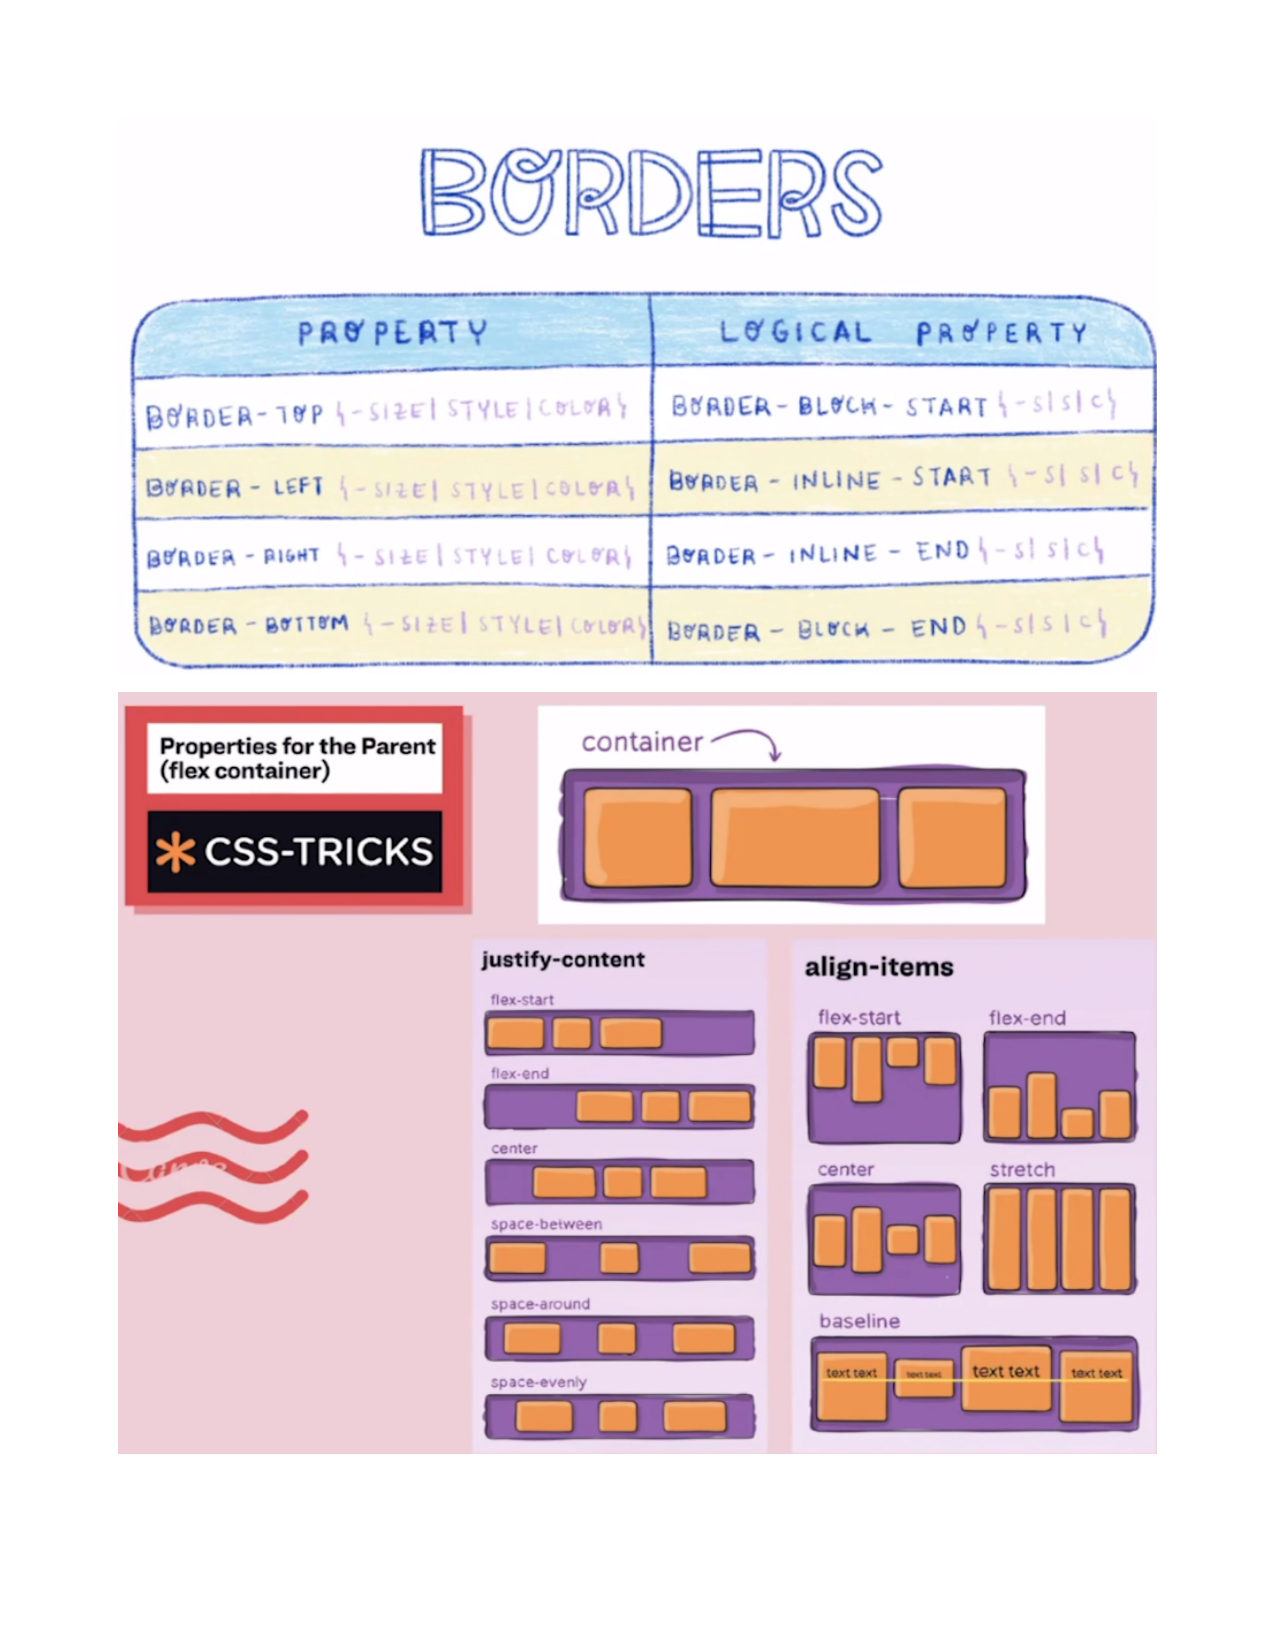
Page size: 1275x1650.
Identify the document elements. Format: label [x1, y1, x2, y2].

picture [118, 692, 1157, 1454]
picture [118, 118, 1157, 674]
